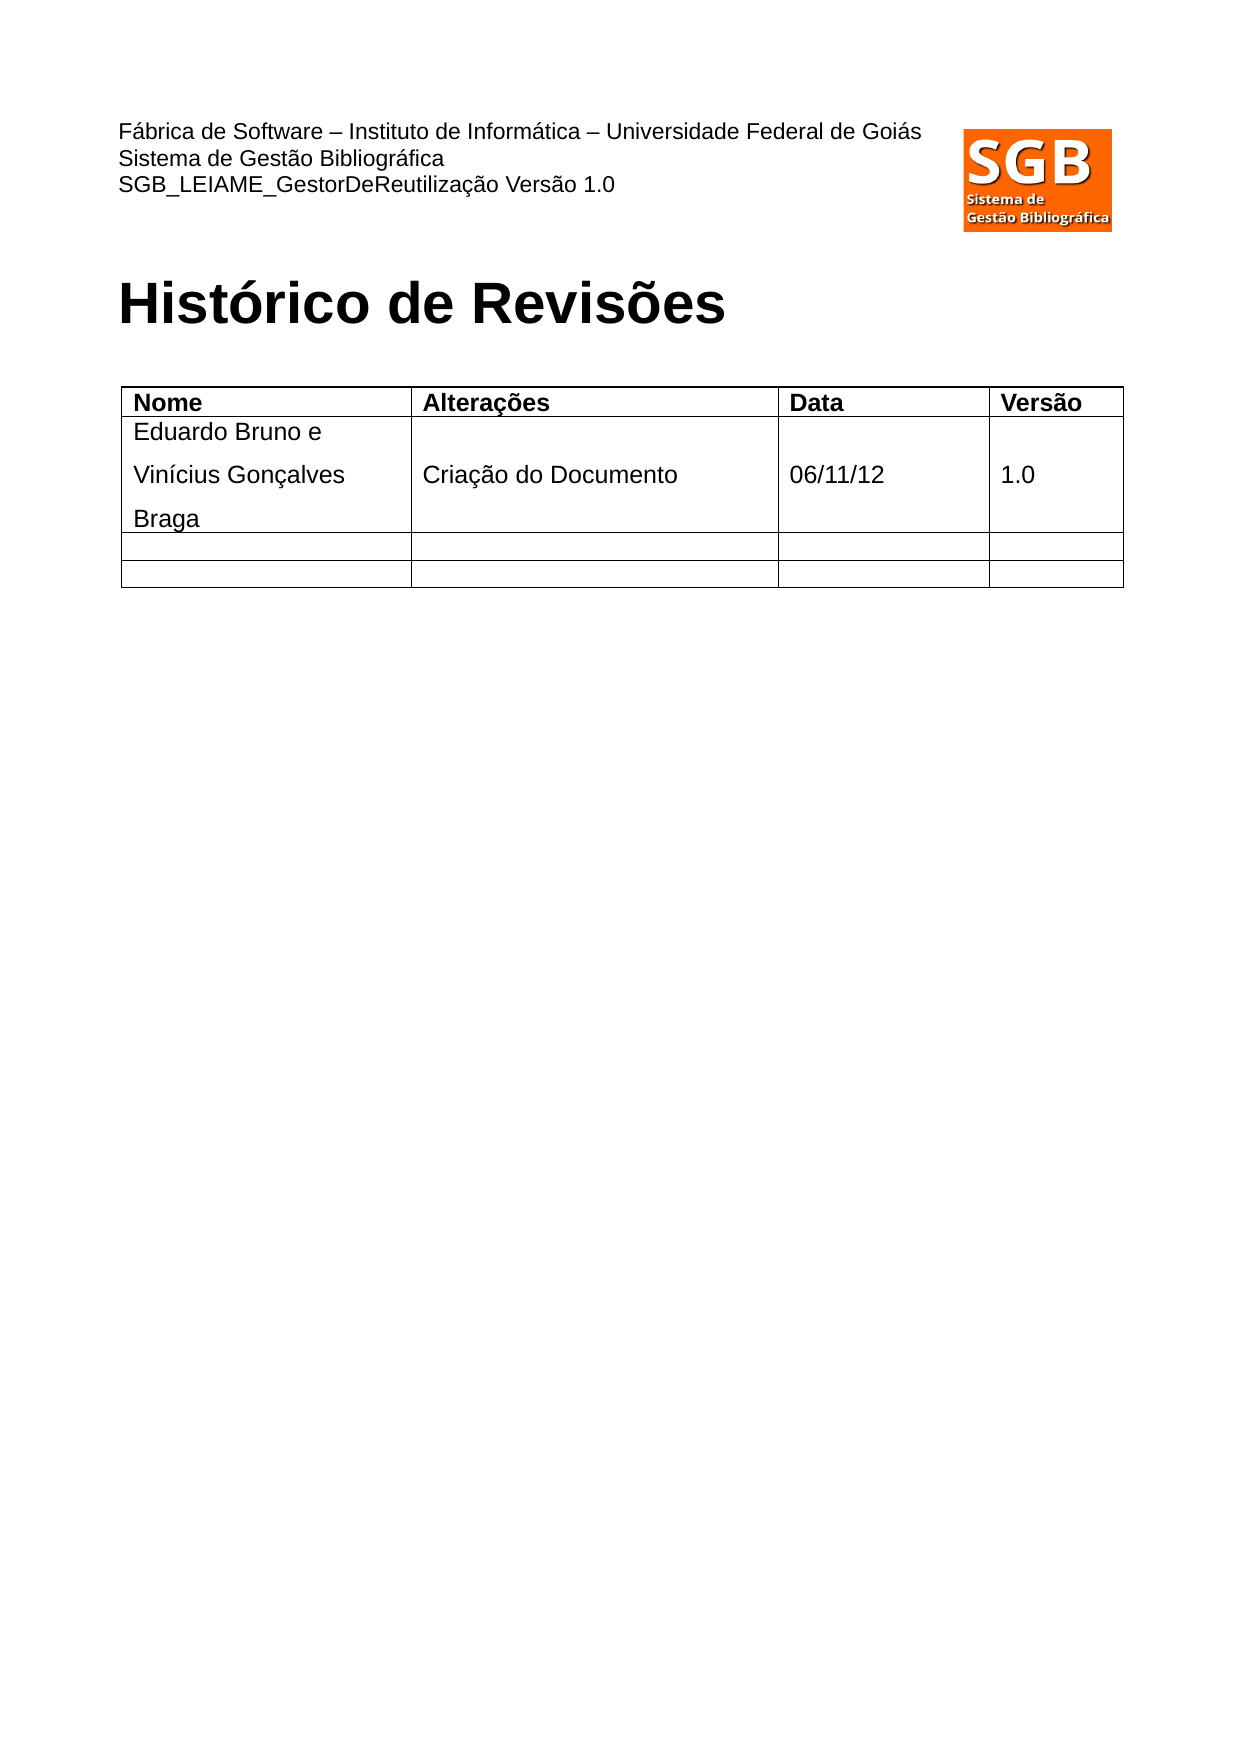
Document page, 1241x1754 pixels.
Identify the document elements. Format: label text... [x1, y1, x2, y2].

table_cell Eduardo Bruno e Vinícius Gonçalves Braga [122, 417, 411, 532]
table_cell Criação do Documento [412, 417, 778, 532]
table_cell [779, 533, 989, 560]
text Histórico de Revisões [118, 269, 1122, 336]
table_cell [990, 561, 1123, 587]
table_cell [779, 561, 989, 587]
table_header Nome [122, 388, 411, 416]
table_cell [412, 533, 778, 560]
table_cell 1.0 [990, 417, 1123, 532]
table_cell [122, 561, 411, 587]
table_cell 06/11/12 [779, 417, 989, 532]
table_cell [412, 561, 778, 587]
table_header Alterações [412, 388, 778, 416]
table_cell [122, 533, 411, 560]
table_header Versão [990, 388, 1123, 416]
table_cell [990, 533, 1123, 560]
picture [963, 129, 1112, 232]
table_header Data [779, 388, 989, 416]
